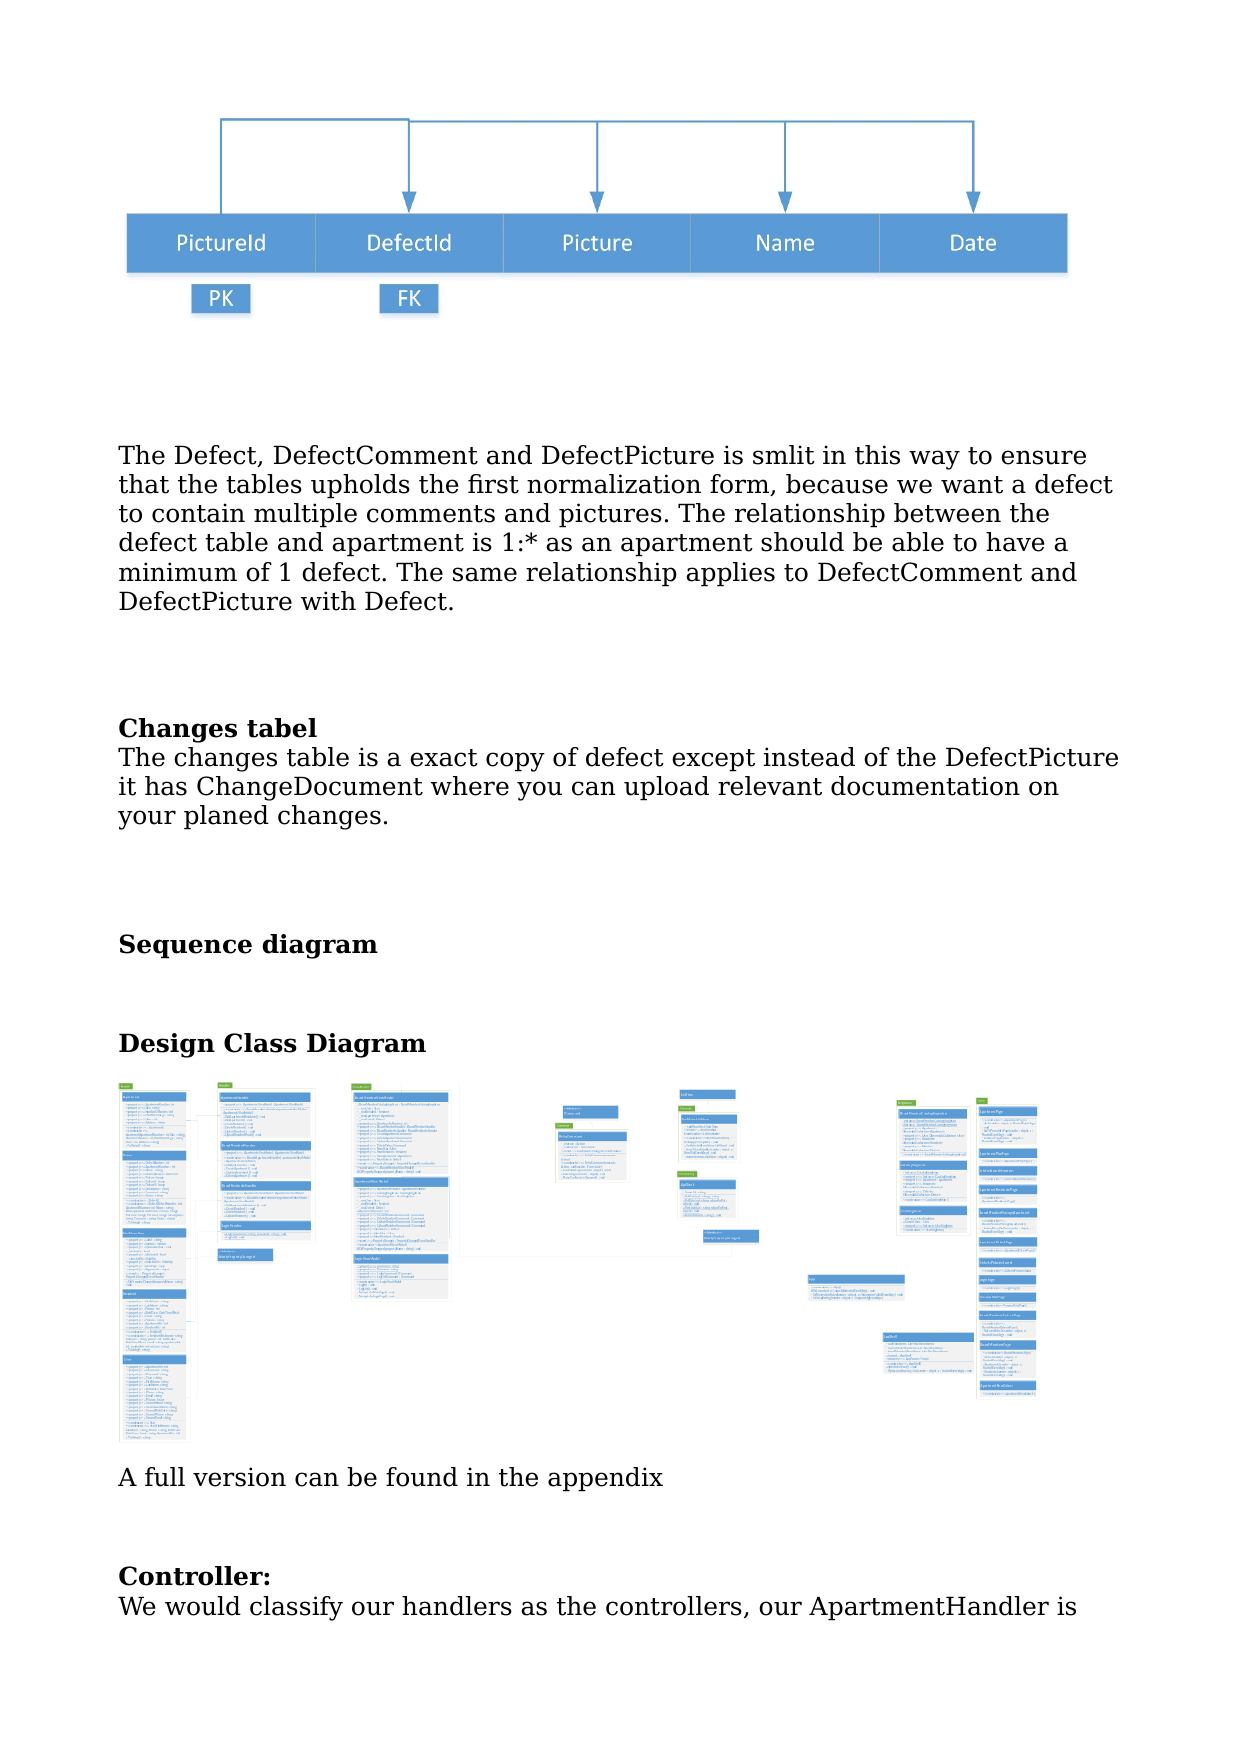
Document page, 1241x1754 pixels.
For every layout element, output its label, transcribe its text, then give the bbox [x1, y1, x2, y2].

text Controller: [118, 1562, 1122, 1592]
text The changes table is a exact copy of defect except instead of the DefectPicture it has ChangeDocument where you can upload relevant documentation on your planed changes. [118, 743, 1122, 830]
text The Defect, DefectComment and DefectPicture is smlit in this way to ensure that the tables upholds the first normalization form, because we want a defect to contain multiple comments and pictures. The relationship between the defect table and apartment is 1:* as an apartment should be able to have a minimum of 1 defect. The same relationship applies to DefectComment and DefectPicture with Defect. [118, 441, 1122, 616]
text Changes tabel [118, 713, 1122, 743]
text We would classify our handlers as the controllers, our ApartmentHandler is [118, 1592, 1122, 1621]
text Sequence diagram [118, 929, 1122, 959]
text Design Class Diagram [118, 1029, 1122, 1058]
text A full version can be found in the appendix [118, 1463, 1122, 1492]
